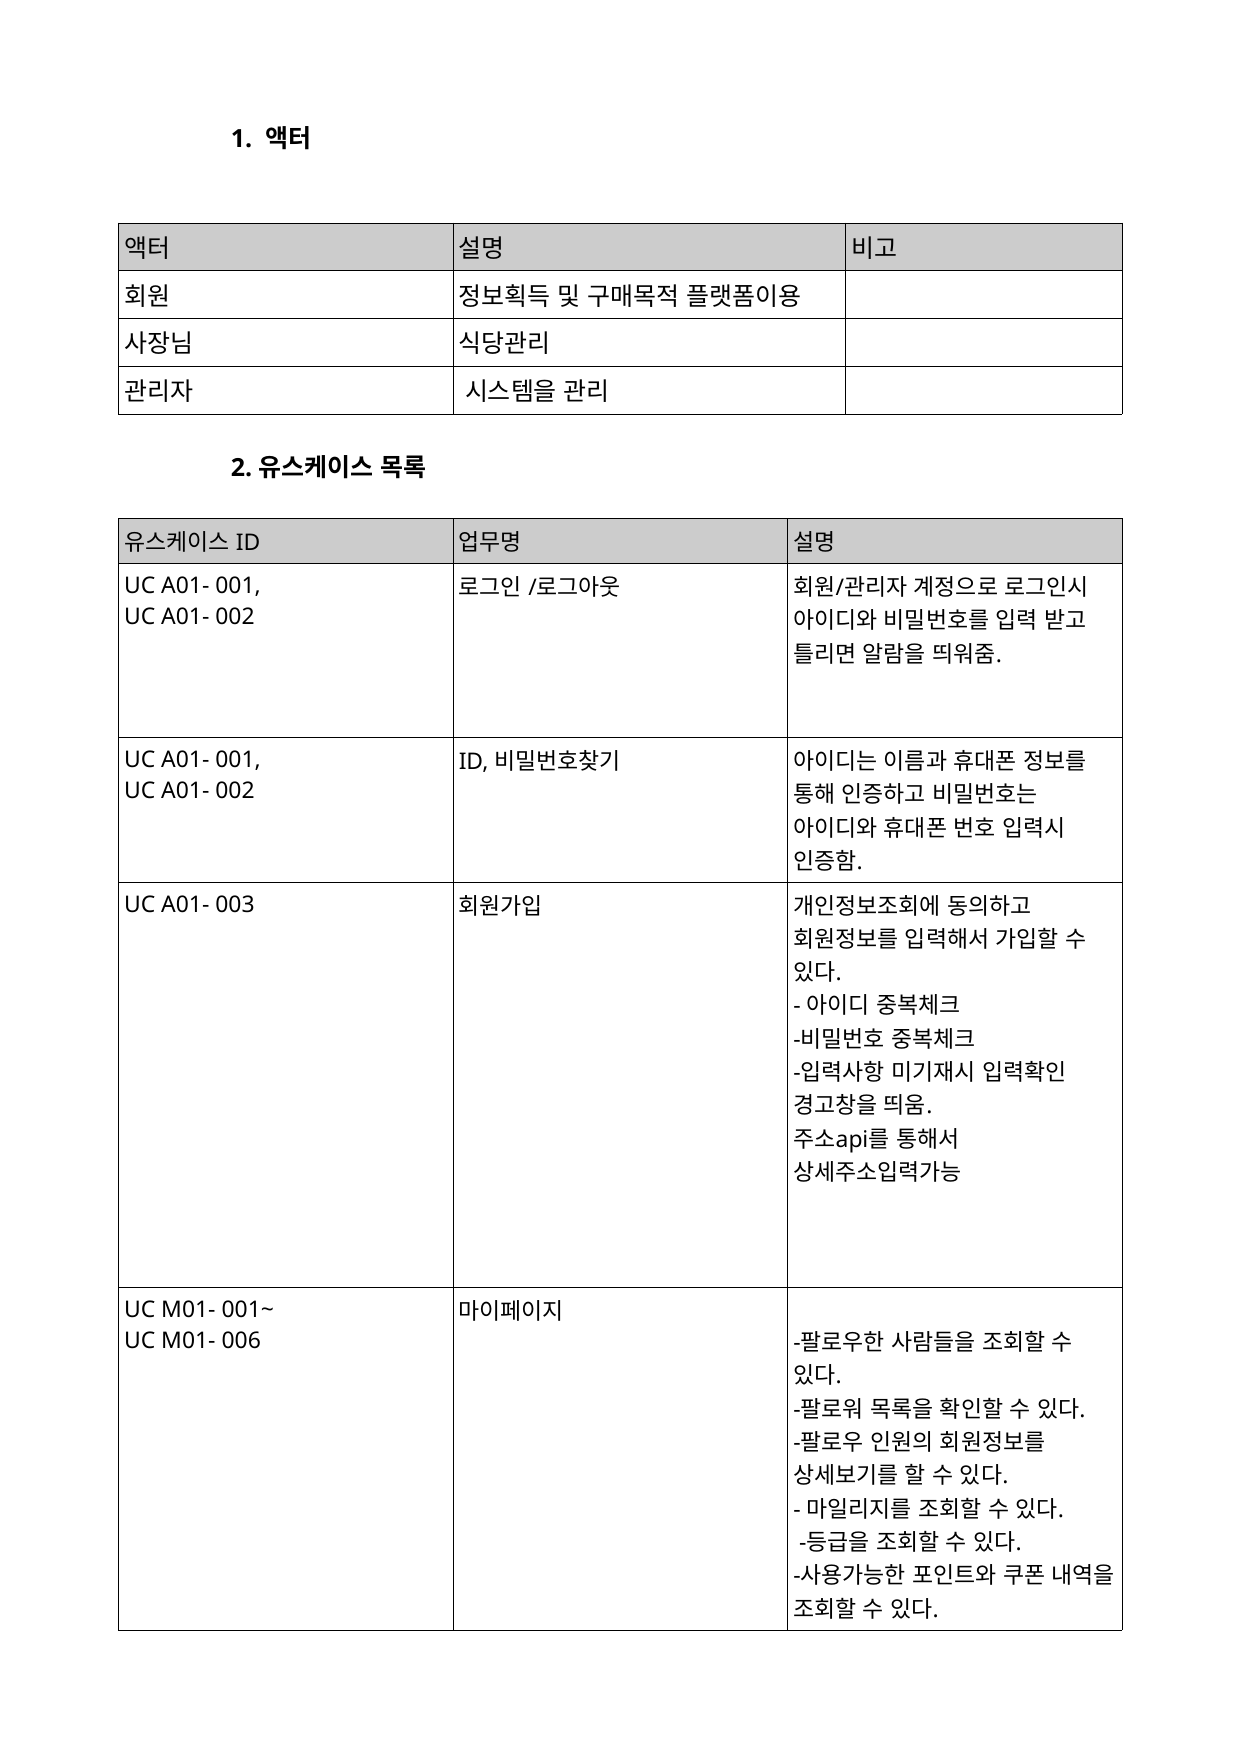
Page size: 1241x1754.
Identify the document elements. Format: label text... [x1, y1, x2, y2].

table_cell -팔로우한 사람들을 조회할 수 있다. -팔로워 목록을 확인할 수 있다. -팔로우 인원의 회원정보를 상세보기를 할 수 있다. - 마일리지를 조회할 수 있다. -등급을 조회할 수 있다. -사용가능한 포인트와 쿠폰 내역을 조회할 수 있다. [788, 1288, 1122, 1629]
table_cell [846, 319, 1122, 366]
table_cell [846, 271, 1122, 318]
table_cell 식당관리 [454, 319, 845, 366]
table_cell UC A01- 003 [119, 883, 453, 1287]
table_header 액터 [119, 224, 453, 270]
table_cell UC M01- 001~ UC M01- 006 [119, 1288, 453, 1629]
table_cell UC A01- 001, UC A01- 002 [119, 564, 453, 737]
table_header 설명 [454, 224, 845, 270]
table_cell 사장님 [119, 319, 453, 366]
table_header 비고 [846, 224, 1122, 270]
table_cell 아이디는 이름과 휴대폰 정보를 통해 인증하고 비밀번호는 아이디와 휴대폰 번호 입력시 인증함. [788, 738, 1122, 882]
list 2. 유스케이스 목록 [193, 448, 1122, 484]
table_cell 회원 [119, 271, 453, 318]
table_cell 회원가입 [454, 883, 787, 1287]
table_cell 관리자 [119, 367, 453, 414]
table_cell 로그인 /로그아웃 [454, 564, 787, 737]
table_cell 마이페이지 [454, 1288, 787, 1629]
table_cell 정보획득 및 구매목적 플랫폼이용 [454, 271, 845, 318]
table_header 유스케이스 ID [119, 519, 453, 563]
table_cell ID, 비밀번호찾기 [454, 738, 787, 882]
table_header 설명 [788, 519, 1122, 563]
table_cell 회원/관리자 계정으로 로그인시 아이디와 비밀번호를 입력 받고 틀리면 알람을 띄워줌. [788, 564, 1122, 737]
list 1. 액터 [193, 118, 1122, 154]
table_cell 개인정보조회에 동의하고 회원정보를 입력해서 가입할 수 있다. - 아이디 중복체크 -비밀번호 중복체크 -입력사항 미기재시 입력확인 경고창을 띄움. 주소api를 통해서 상세주소입력가능 [788, 883, 1122, 1287]
table_cell 시스템을 관리 [454, 367, 845, 414]
table_cell [846, 367, 1122, 414]
table_cell UC A01- 001, UC A01- 002 [119, 738, 453, 882]
table_header 업무명 [454, 519, 787, 563]
